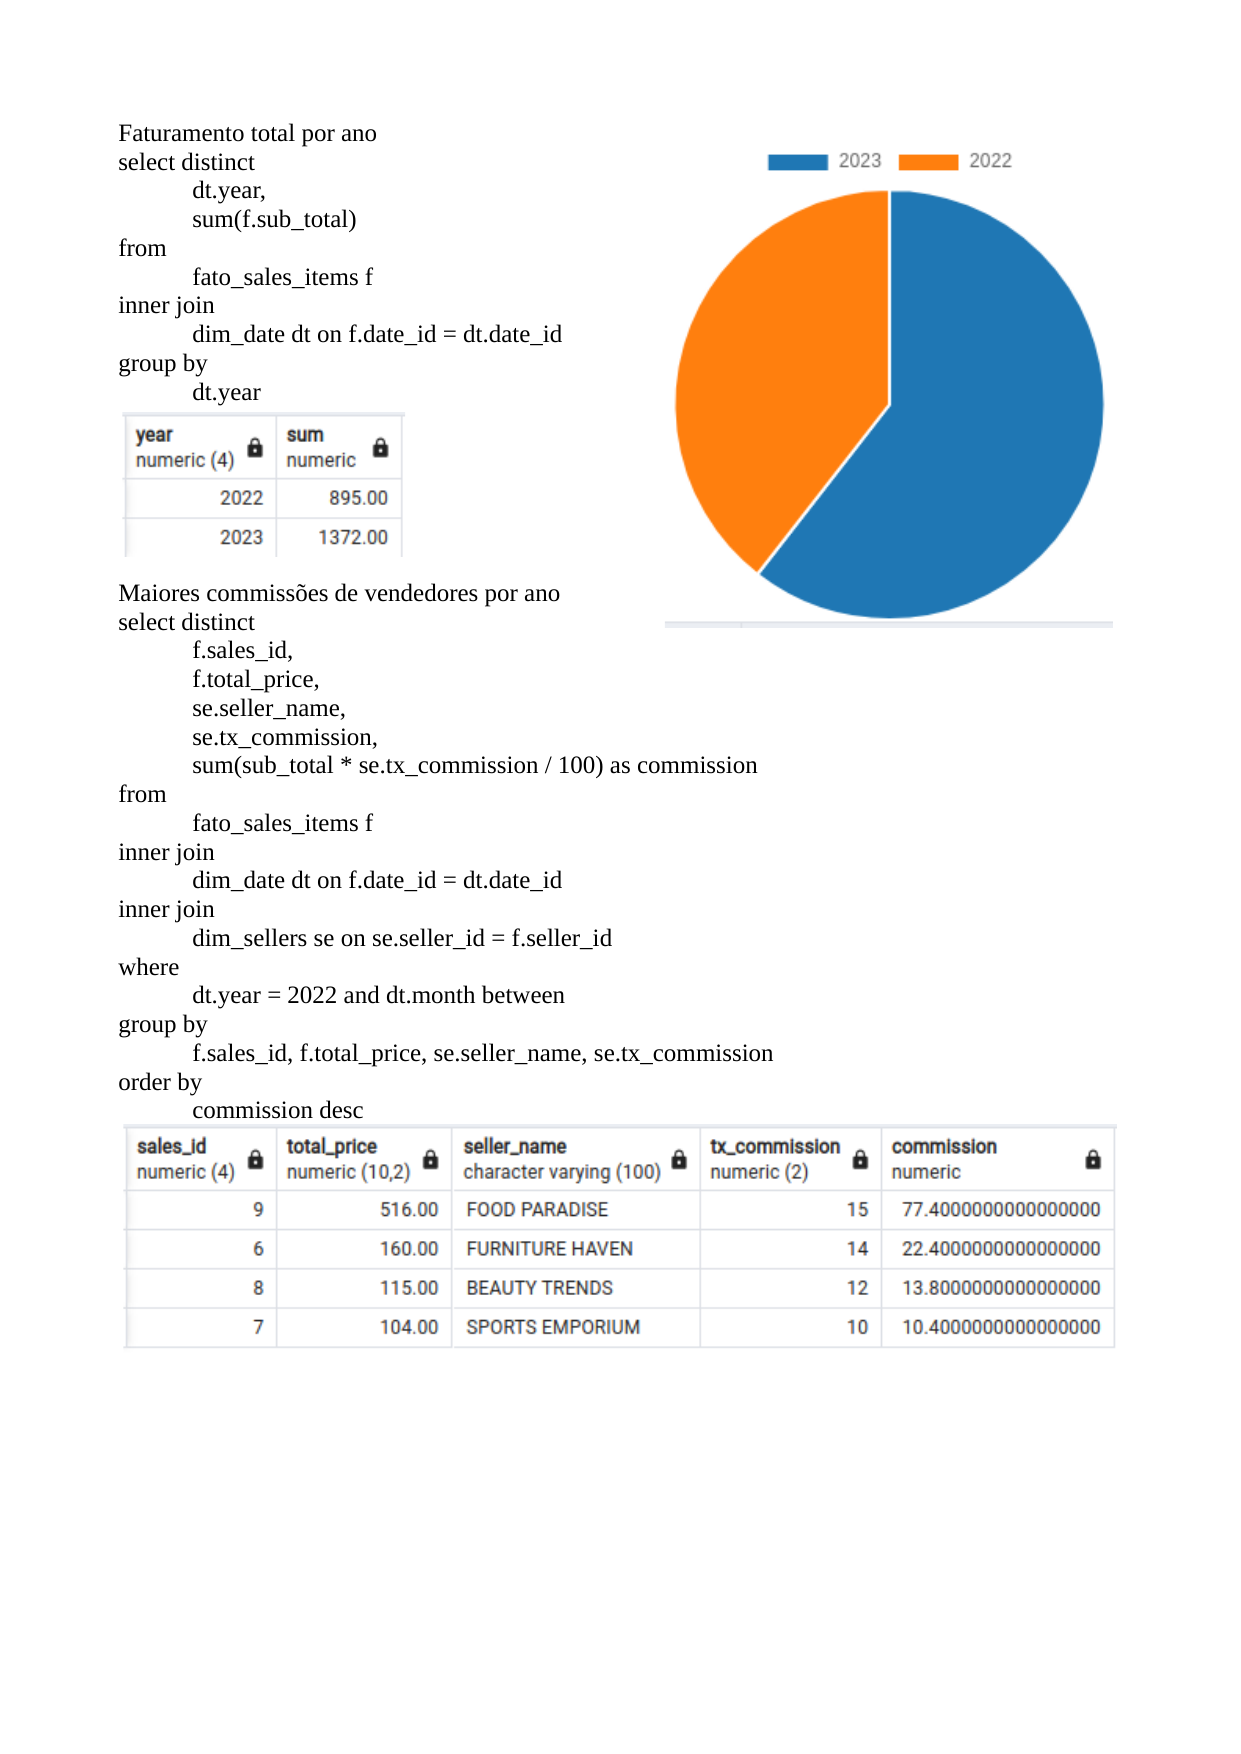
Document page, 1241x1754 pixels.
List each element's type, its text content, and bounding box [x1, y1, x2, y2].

text inner join [118, 894, 1122, 923]
text se.tx_commission, [118, 722, 1122, 751]
text dt.year [118, 377, 664, 406]
text [1113, 176, 1122, 204]
text Maiores commissões de vendedores por ano [118, 578, 664, 607]
text f.total_price, [118, 664, 1122, 693]
text [1113, 377, 1122, 406]
text sum(f.sub_total) [118, 204, 664, 233]
text dt.year = 2022 and dt.month between [118, 981, 1122, 1009]
text [1113, 233, 1122, 262]
text Faturamento total por ano [118, 118, 1122, 147]
text f.sales_id, [118, 636, 1122, 664]
text group by [118, 348, 664, 377]
text from [118, 233, 664, 262]
text select distinct [118, 147, 664, 176]
picture [122, 412, 406, 557]
text dim_date dt on f.date_id = dt.date_id [118, 866, 1122, 894]
picture [664, 133, 1113, 628]
text [1113, 348, 1122, 377]
text dim_sellers se on se.seller_id = f.seller_id [118, 923, 1122, 952]
text inner join [118, 291, 664, 319]
text sum(sub_total * se.tx_commission / 100) as commission [118, 751, 1122, 779]
text f.sales_id, f.total_price, se.seller_name, se.tx_commission [118, 1038, 1122, 1067]
text from [118, 779, 1122, 808]
text order by [118, 1067, 1122, 1096]
text se.seller_name, [118, 693, 1122, 722]
text group by [118, 1009, 1122, 1038]
picture [123, 1124, 1117, 1353]
text select distinct [118, 607, 1122, 636]
text dim_date dt on f.date_id = dt.date_id [118, 319, 664, 348]
text inner join [118, 837, 1122, 866]
text [1113, 291, 1122, 319]
text fato_sales_items f [118, 808, 1122, 837]
text commission desc [118, 1096, 1122, 1124]
text where [118, 952, 1122, 981]
text dt.year, [118, 176, 664, 204]
text fato_sales_items f [118, 262, 664, 291]
